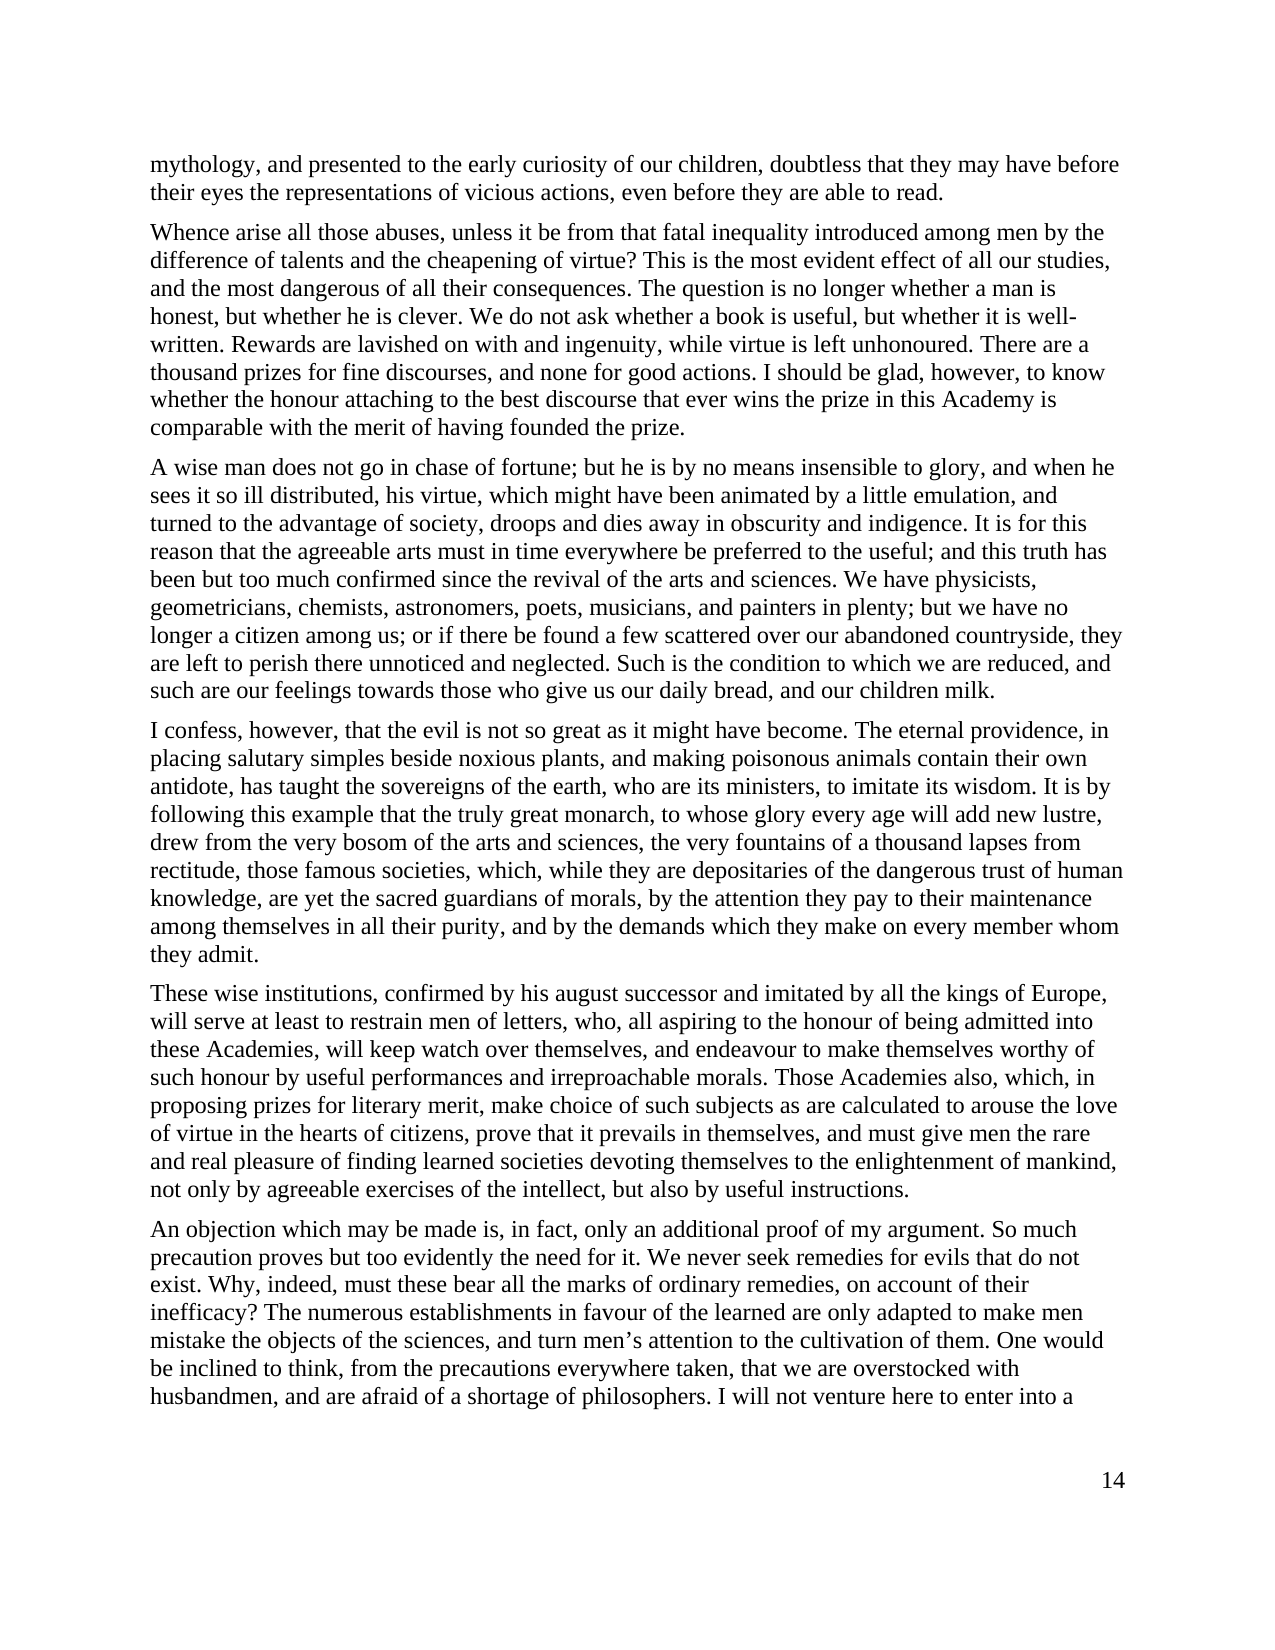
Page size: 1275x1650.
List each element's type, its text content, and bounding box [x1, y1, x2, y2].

text Whence arise all those abuses, unless it be from that fatal inequality introduced among men by the difference of talents and the cheapening of virtue? This is the most evident effect of all our studies, and the most dangerous of all their consequences. The question is no longer whether a man is honest, but whether he is clever. We do not ask whether a book is useful, but whether it is well-written. Rewards are lavished on with and ingenuity, while virtue is left unhonoured. There are a thousand prizes for fine discourses, and none for good actions. I should be glad, however, to know whether the honour attaching to the best discourse that ever wins the prize in this Academy is comparable with the merit of having founded the prize. [150, 218, 1125, 441]
text An objection which may be made is, in fact, only an additional proof of my argument. So much precaution proves but too evidently the need for it. We never seek remedies for evils that do not exist. Why, indeed, must these bear all the marks of ordinary remedies, on account of their inefficacy? The numerous establishments in favour of the learned are only adapted to make men mistake the objects of the sciences, and turn men’s attention to the cultivation of them. One would be inclined to think, from the precautions everywhere taken, that we are overstocked with husbandmen, and are afraid of a shortage of philosophers. I will not venture here to enter into a [150, 1214, 1125, 1410]
text A wise man does not go in chase of fortune; but he is by no means insensible to glory, and when he sees it so ill distributed, his virtue, which might have been animated by a little emulation, and turned to the advantage of society, droops and dies away in obscurity and indigence. It is for this reason that the agreeable arts must in time everywhere be preferred to the useful; and this truth has been but too much confirmed since the revival of the arts and sciences. We have physicists, geometricians, chemists, astronomers, poets, musicians, and painters in plenty; but we have no longer a citizen among us; or if there be found a few scattered over our abandoned countryside, they are left to perish there unnoticed and neglected. Such is the condition to which we are reduced, and such are our feelings towards those who give us our daily bread, and our children milk. [150, 453, 1125, 704]
text I confess, however, that the evil is not so great as it might have become. The eternal providence, in placing salutary simples beside noxious plants, and making poisonous animals contain their own antidote, has taught the sovereigns of the earth, who are its ministers, to imitate its wisdom. It is by following this example that the truly great monarch, to whose glory every age will add new lustre, drew from the very bosom of the arts and sciences, the very fountains of a thousand lapses from rectitude, those famous societies, which, while they are depositaries of the dangerous trust of human knowledge, are yet the sacred guardians of morals, by the attention they pay to their maintenance among themselves in all their purity, and by the demands which they make on every member whom they admit. [150, 716, 1125, 967]
text These wise institutions, confirmed by his august successor and imitated by all the kings of Europe, will serve at least to restrain men of letters, who, all aspiring to the honour of being admitted into these Academies, will keep watch over themselves, and endeavour to make themselves worthy of such honour by useful performances and irreproachable morals. Those Academies also, which, in proposing prizes for literary merit, make choice of such subjects as are calculated to arouse the love of virtue in the hearts of citizens, prove that it prevails in themselves, and must give men the rare and real pleasure of finding learned societies devoting themselves to the enlightenment of mankind, not only by agreeable exercises of the intellect, but also by useful instructions. [150, 979, 1125, 1202]
text mythology, and presented to the early curiosity of our children, doubtless that they may have before their eyes the representations of vicious actions, even before they are able to read. [150, 150, 1125, 206]
